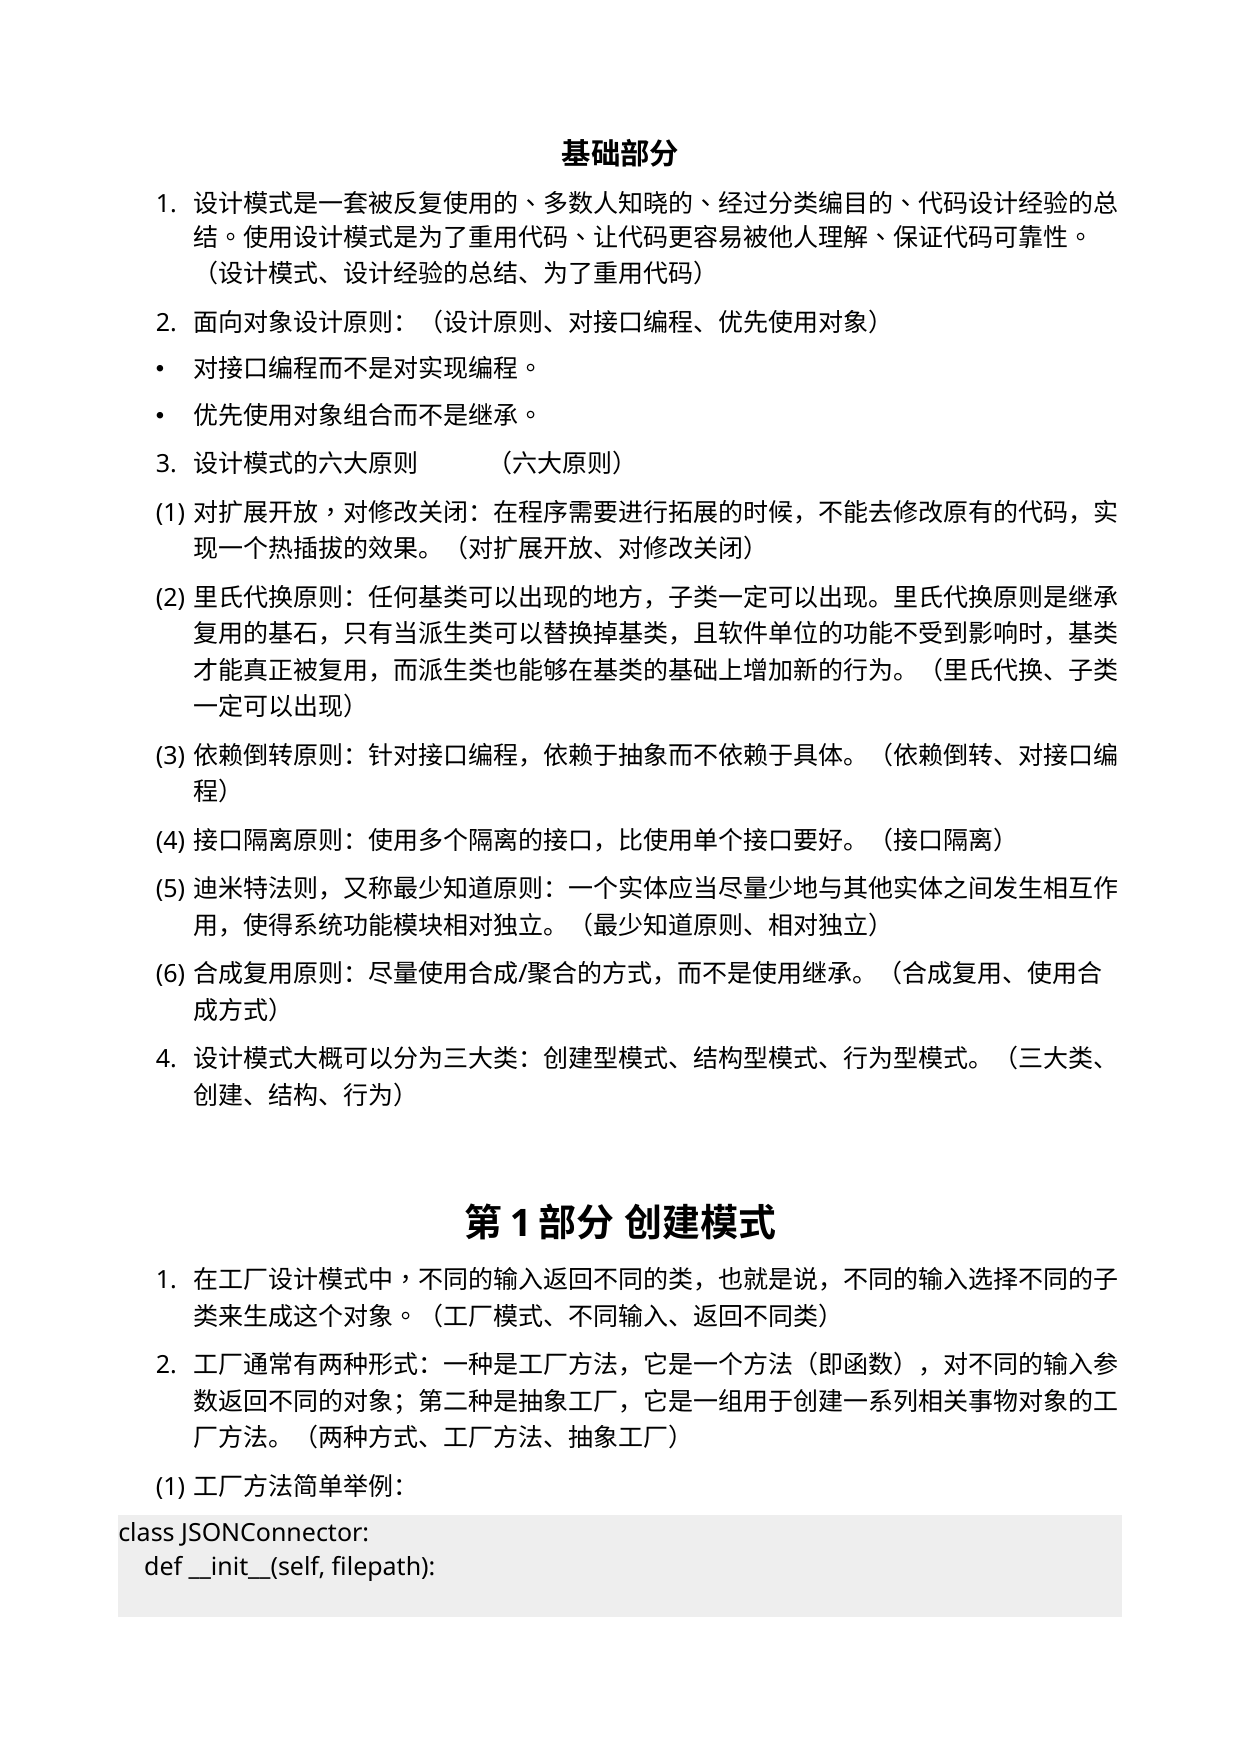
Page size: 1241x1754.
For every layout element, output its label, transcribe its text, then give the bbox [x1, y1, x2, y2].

list 接口隔离原则：使用多个隔离的接口，比使用单个接口要好。（接口隔离） [156, 820, 1122, 856]
table_header class JSONConnector: def __init__(self, filepath): [118, 1515, 1122, 1617]
list 里氏代换原则：任何基类可以出现的地方，子类一定可以出现。里氏代换原则是继承复用的基石，只有当派生类可以替换掉基类，且软件单位的功能不受到影响时，基类才能真正被复用，而派生类也能够在基类的基础上增加新的行为。（里氏代换、子类一定可以出现） [156, 578, 1122, 723]
subtitle 第1部分 创建模式 [118, 1196, 1122, 1247]
list 面向对象设计原则：（设计原则、对接口编程、优先使用对象） [156, 302, 1122, 338]
subtitle 基础部分 [118, 133, 1122, 173]
list 设计模式大概可以分为三大类：创建型模式、结构型模式、行为型模式。（三大类、创建、结构、行为） [156, 1039, 1122, 1111]
list 依赖倒转原则：针对接口编程，依赖于抽象而不依赖于具体。（依赖倒转、对接口编程） [156, 735, 1122, 808]
list 设计模式是一套被反复使用的、多数人知晓的、经过分类编目的、代码设计经验的总结。使用设计模式是为了重用代码、让代码更容易被他人理解、保证代码可靠性。（设计模式、设计经验的总结、为了重用代码） [156, 185, 1122, 289]
list 工厂方法简单举例： [156, 1466, 1122, 1502]
list 对扩展开放，对修改关闭：在程序需要进行拓展的时候，不能去修改原有的代码，实现一个热插拔的效果。（对扩展开放、对修改关闭） [156, 493, 1122, 565]
list 迪米特法则，又称最少知道原则：一个实体应当尽量少地与其他实体之间发生相互作用，使得系统功能模块相对独立。（最少知道原则、相对独立） [156, 869, 1122, 941]
list 对接口编程而不是对实现编程。 [156, 351, 1122, 385]
list 合成复用原则：尽量使用合成/聚合的方式，而不是使用继承。（合成复用、使用合成方式） [156, 954, 1122, 1026]
list 优先使用对象组合而不是继承。 [156, 397, 1122, 431]
list 设计模式的六大原则 （六大原则） [156, 444, 1122, 480]
list 工厂通常有两种形式：一种是工厂方法，它是一个方法（即函数），对不同的输入参数返回不同的对象；第二种是抽象工厂，它是一组用于创建一系列相关事物对象的工厂方法。（两种方式、工厂方法、抽象工厂） [156, 1345, 1122, 1453]
list 在工厂设计模式中，不同的输入返回不同的类，也就是说，不同的输入选择不同的子类来生成这个对象。（工厂模式、不同输入、返回不同类） [156, 1260, 1122, 1332]
